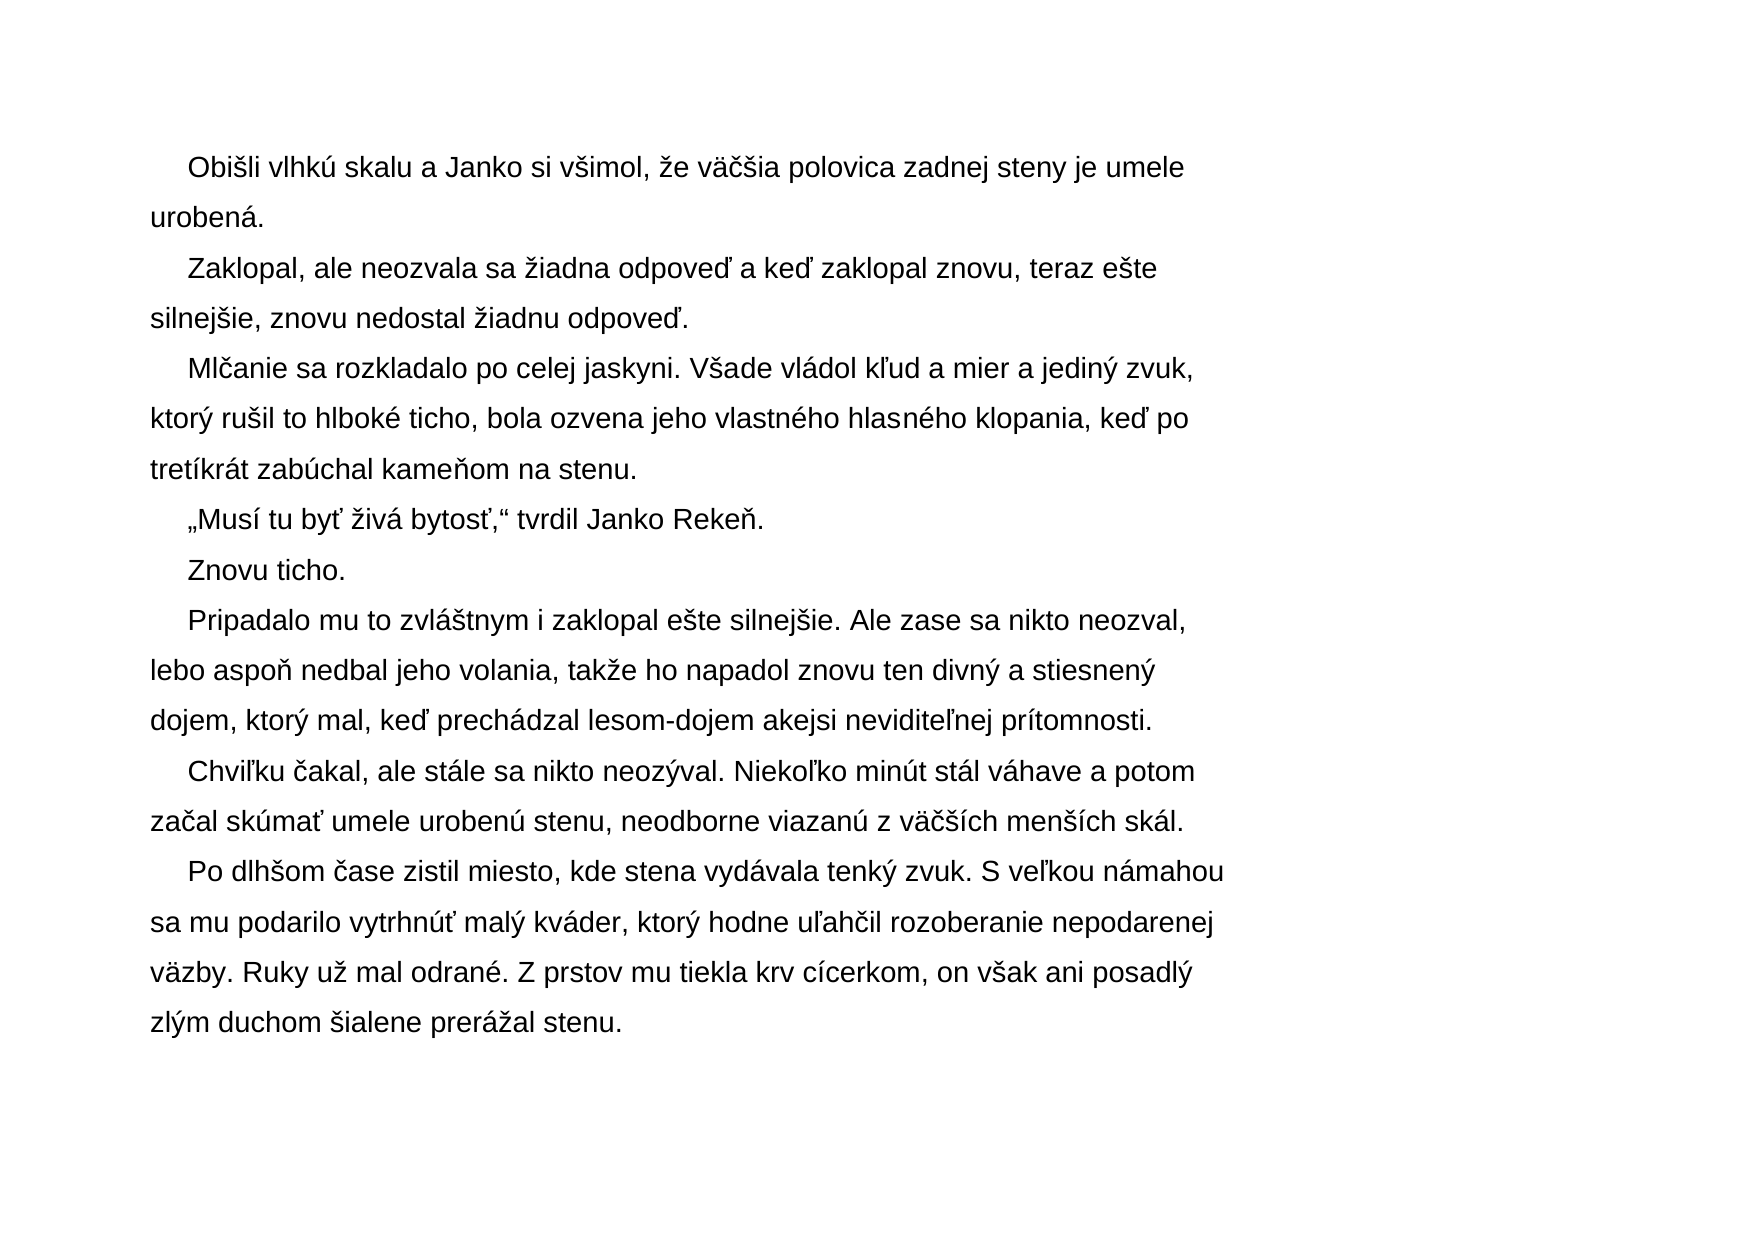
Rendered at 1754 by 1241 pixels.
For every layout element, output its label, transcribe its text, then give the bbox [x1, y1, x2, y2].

text Znovu ticho. [150, 552, 1243, 586]
text Pripadalo mu to zvláštnym i zaklopal ešte silnejšie. Ale zase sa nikto neozval, lebo aspoň nedbal jeho volania, takže ho napadol znovu ten divný a stiesnený dojem, ktorý mal, keď prechá­dzal lesom-dojem akejsi neviditeľnej prítomnosti. [150, 603, 1243, 737]
text Po dlhšom čase zistil miesto, kde stena vydávala tenký zvuk. S veľkou námahou sa mu po­darilo vytrhnúť malý kváder, ktorý hodne uľahčil rozoberanie nepodarenej väzby. Ruky už mal odrané. Z prstov mu tiekla krv cícerkom, on však ani posadlý zlým duchom šialene prerážal stenu. [150, 854, 1243, 1039]
text Chviľku čakal, ale stále sa nikto neozýval. Niekoľko minút stál váhave a potom začal skú­mať umele urobenú stenu, neodborne viazanú z väčších menších skál. [150, 754, 1243, 838]
text Zaklopal, ale neozvala sa žiadna odpoveď a keď zaklopal znovu, teraz ešte silnejšie, znovu nedostal žiadnu odpoveď. [150, 251, 1243, 334]
text Mlčanie sa rozkladalo po celej jaskyni. Vša­de vládol kľud a mier a jediný zvuk, ktorý rušil to hlboké ticho, bola ozvena jeho vlastného hlas­ného klopania, keď po tretíkrát zabúchal kame­ňom na stenu. [150, 351, 1243, 485]
text „Musí tu byť živá bytosť,“ tvrdil Janko Rekeň. [150, 502, 1243, 536]
text Obišli vlhkú skalu a Janko si všimol, že väčšia polovica zadnej steny je umele urobená. [150, 150, 1243, 234]
